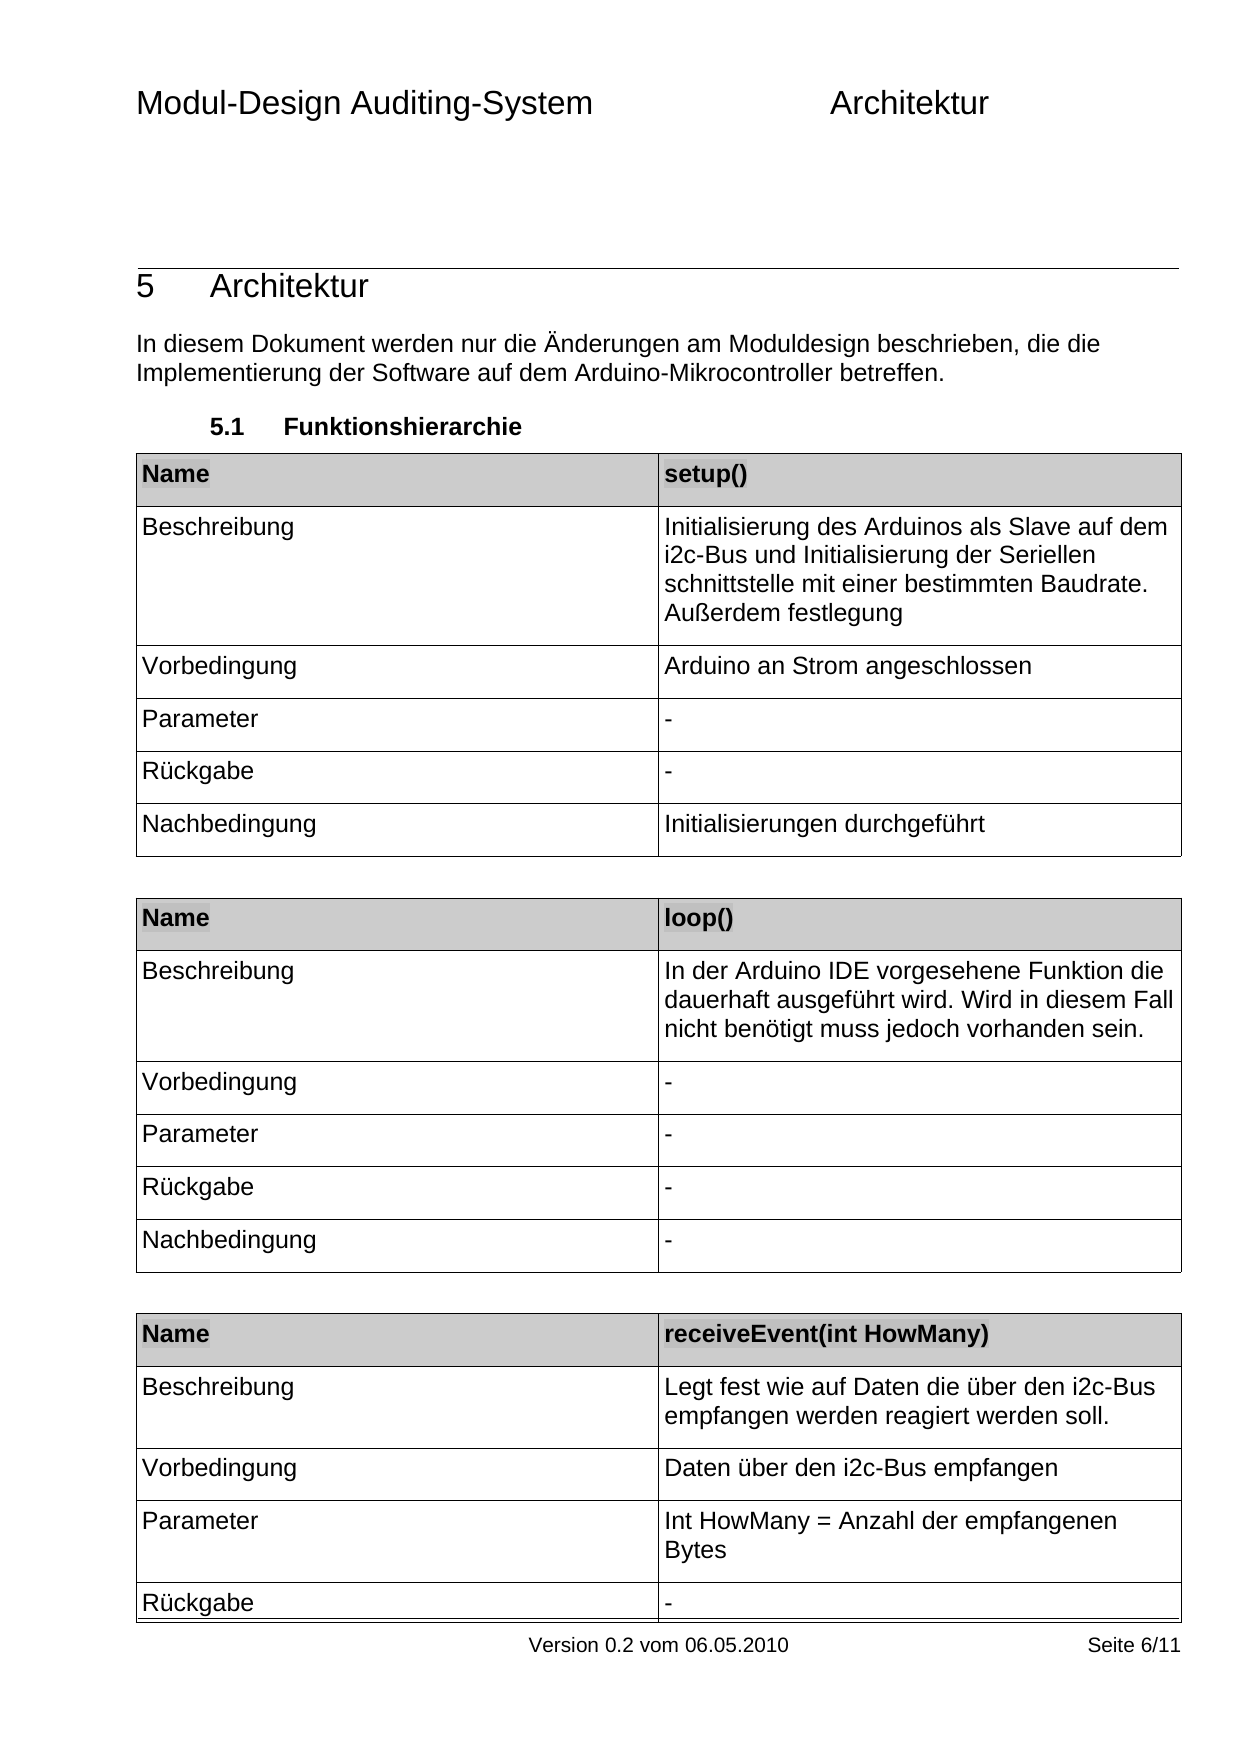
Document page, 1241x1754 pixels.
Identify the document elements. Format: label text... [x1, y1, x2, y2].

table_header loop() [659, 899, 1181, 950]
table_cell Beschreibung [137, 1367, 658, 1448]
table_cell Vorbedingung [137, 1062, 658, 1113]
subtitle Funktionshierarchie [209, 412, 1181, 441]
table_cell Vorbedingung [137, 1449, 658, 1500]
table_cell - [659, 699, 1181, 751]
table_cell - [659, 1583, 1181, 1612]
table_cell Rückgabe [137, 1167, 658, 1219]
table_cell - [659, 1167, 1181, 1219]
table_cell Vorbedingung [137, 646, 658, 698]
table_cell Nachbedingung [137, 1220, 658, 1272]
table_cell Beschreibung [137, 951, 658, 1061]
table_cell Int HowMany = Anzahl der empfangenen Bytes [659, 1501, 1181, 1582]
table_cell Rückgabe [137, 1583, 658, 1612]
table_header Name [137, 454, 658, 506]
table_cell - [659, 752, 1181, 803]
table_cell Arduino an Strom angeschlossen [659, 646, 1181, 698]
table_cell Rückgabe [137, 752, 658, 803]
table_cell Legt fest wie auf Daten die über den i2c-Bus empfangen werden reagiert werden soll. [659, 1367, 1181, 1448]
table_cell - [659, 1220, 1181, 1272]
table_header Name [137, 1314, 658, 1366]
table_cell Parameter [137, 1501, 658, 1582]
table_cell - [659, 1115, 1181, 1166]
table_cell Parameter [137, 1115, 658, 1166]
table_cell Beschreibung [137, 507, 658, 645]
table_header receiveEvent(int HowMany) [659, 1314, 1181, 1366]
table_cell Nachbedingung [137, 804, 658, 856]
table_cell Parameter [137, 699, 658, 751]
table_cell In der Arduino IDE vorgesehene Funktion die dauerhaft ausgeführt wird. Wird in diesem Fall nicht benötigt muss jedoch vorhanden sein. [659, 951, 1181, 1061]
table_header Name [137, 899, 658, 950]
table_cell Daten über den i2c-Bus empfangen [659, 1449, 1181, 1500]
text In diesem Dokument werden nur die Änderungen am Moduldesign beschrieben, die die Implementierung der Software auf dem Arduino-Mikrocontroller betreffen. [136, 329, 1181, 387]
table_cell Initialisierung des Arduinos als Slave auf dem i2c-Bus und Initialisierung der Seriellen schnittstelle mit einer bestimmten Baudrate. Außerdem festlegung [659, 507, 1181, 645]
subtitle Architektur [136, 289, 1181, 304]
table_cell - [659, 1062, 1181, 1113]
table_cell Initialisierungen durchgeführt [659, 804, 1181, 856]
table_header setup() [659, 454, 1181, 506]
